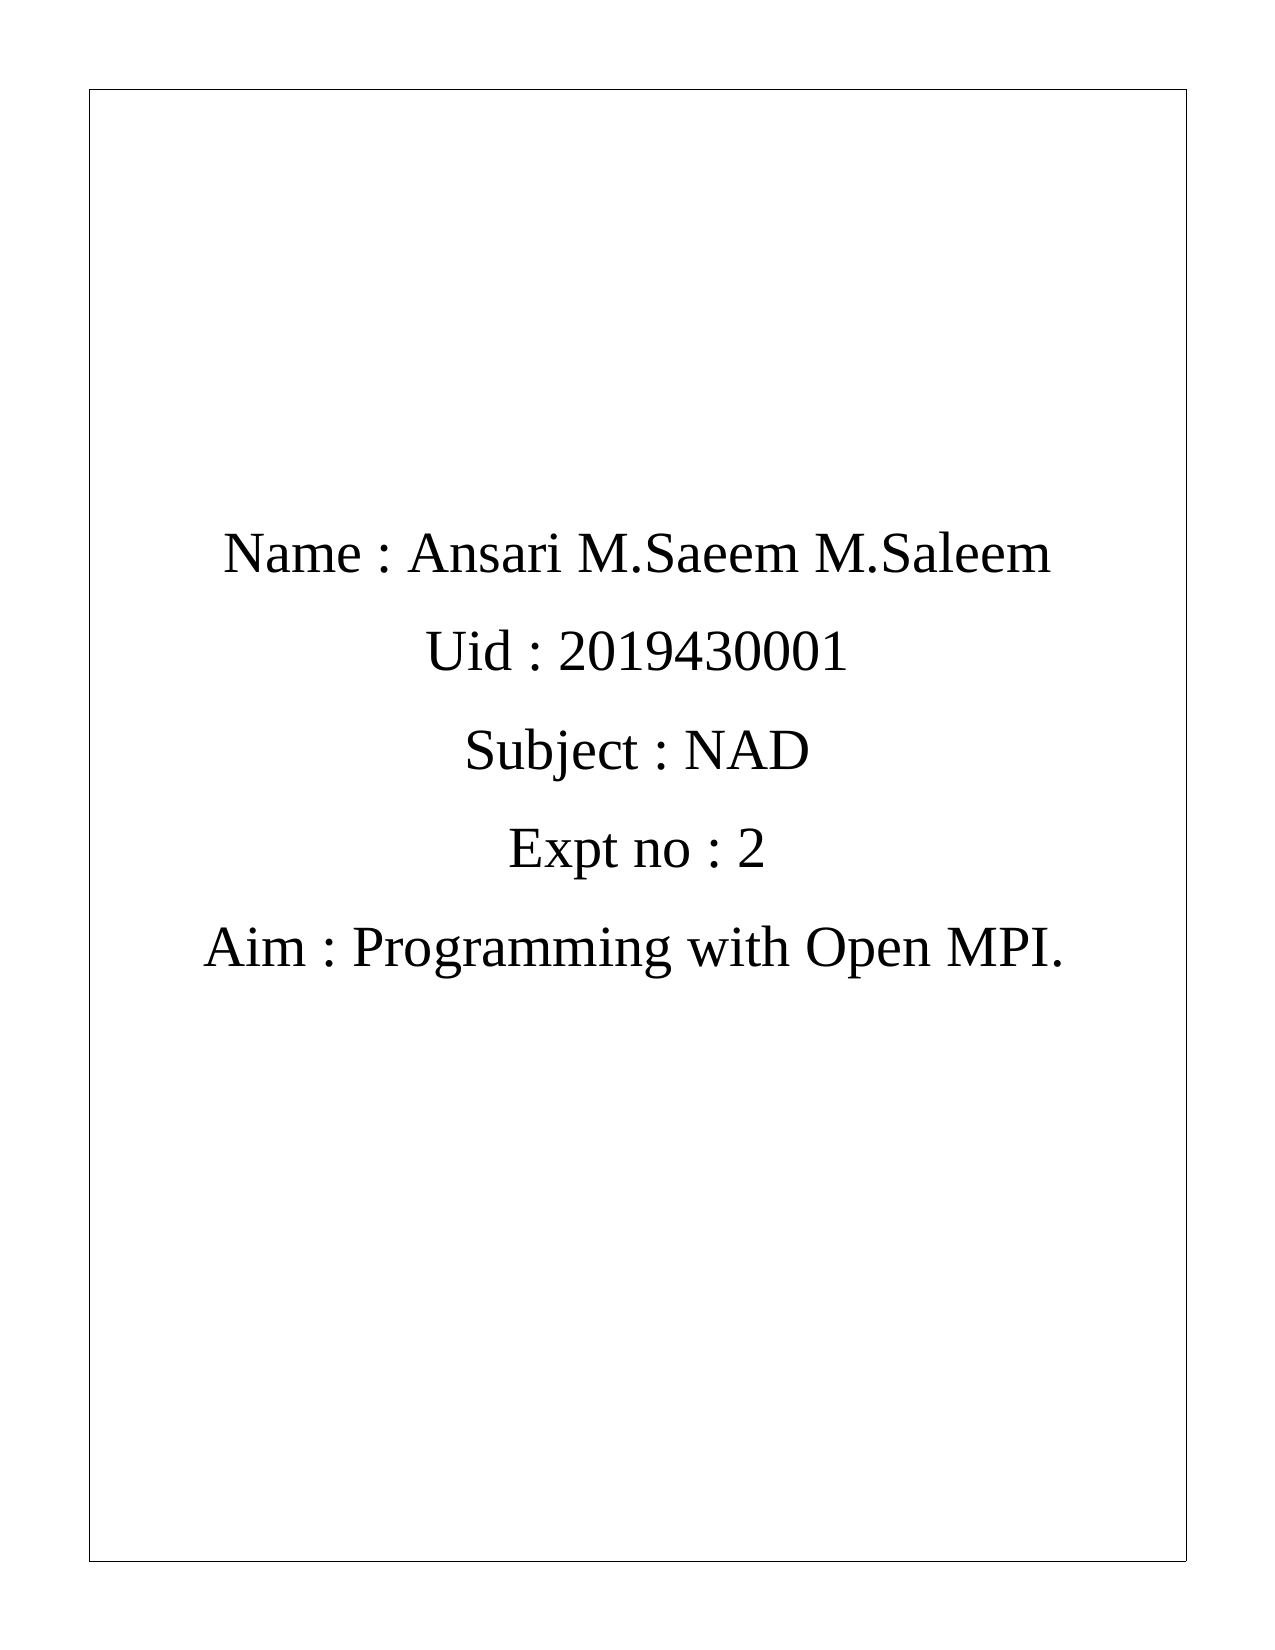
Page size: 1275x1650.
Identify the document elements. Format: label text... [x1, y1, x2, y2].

text Aim : Programming with Open MPI. [118, 911, 1157, 978]
text Name : Ansari M.Saeem M.Saleem [118, 518, 1157, 585]
text Uid : 2019430001 [118, 616, 1157, 683]
text Subject : NAD [118, 714, 1157, 782]
text Expt no : 2 [118, 813, 1157, 880]
